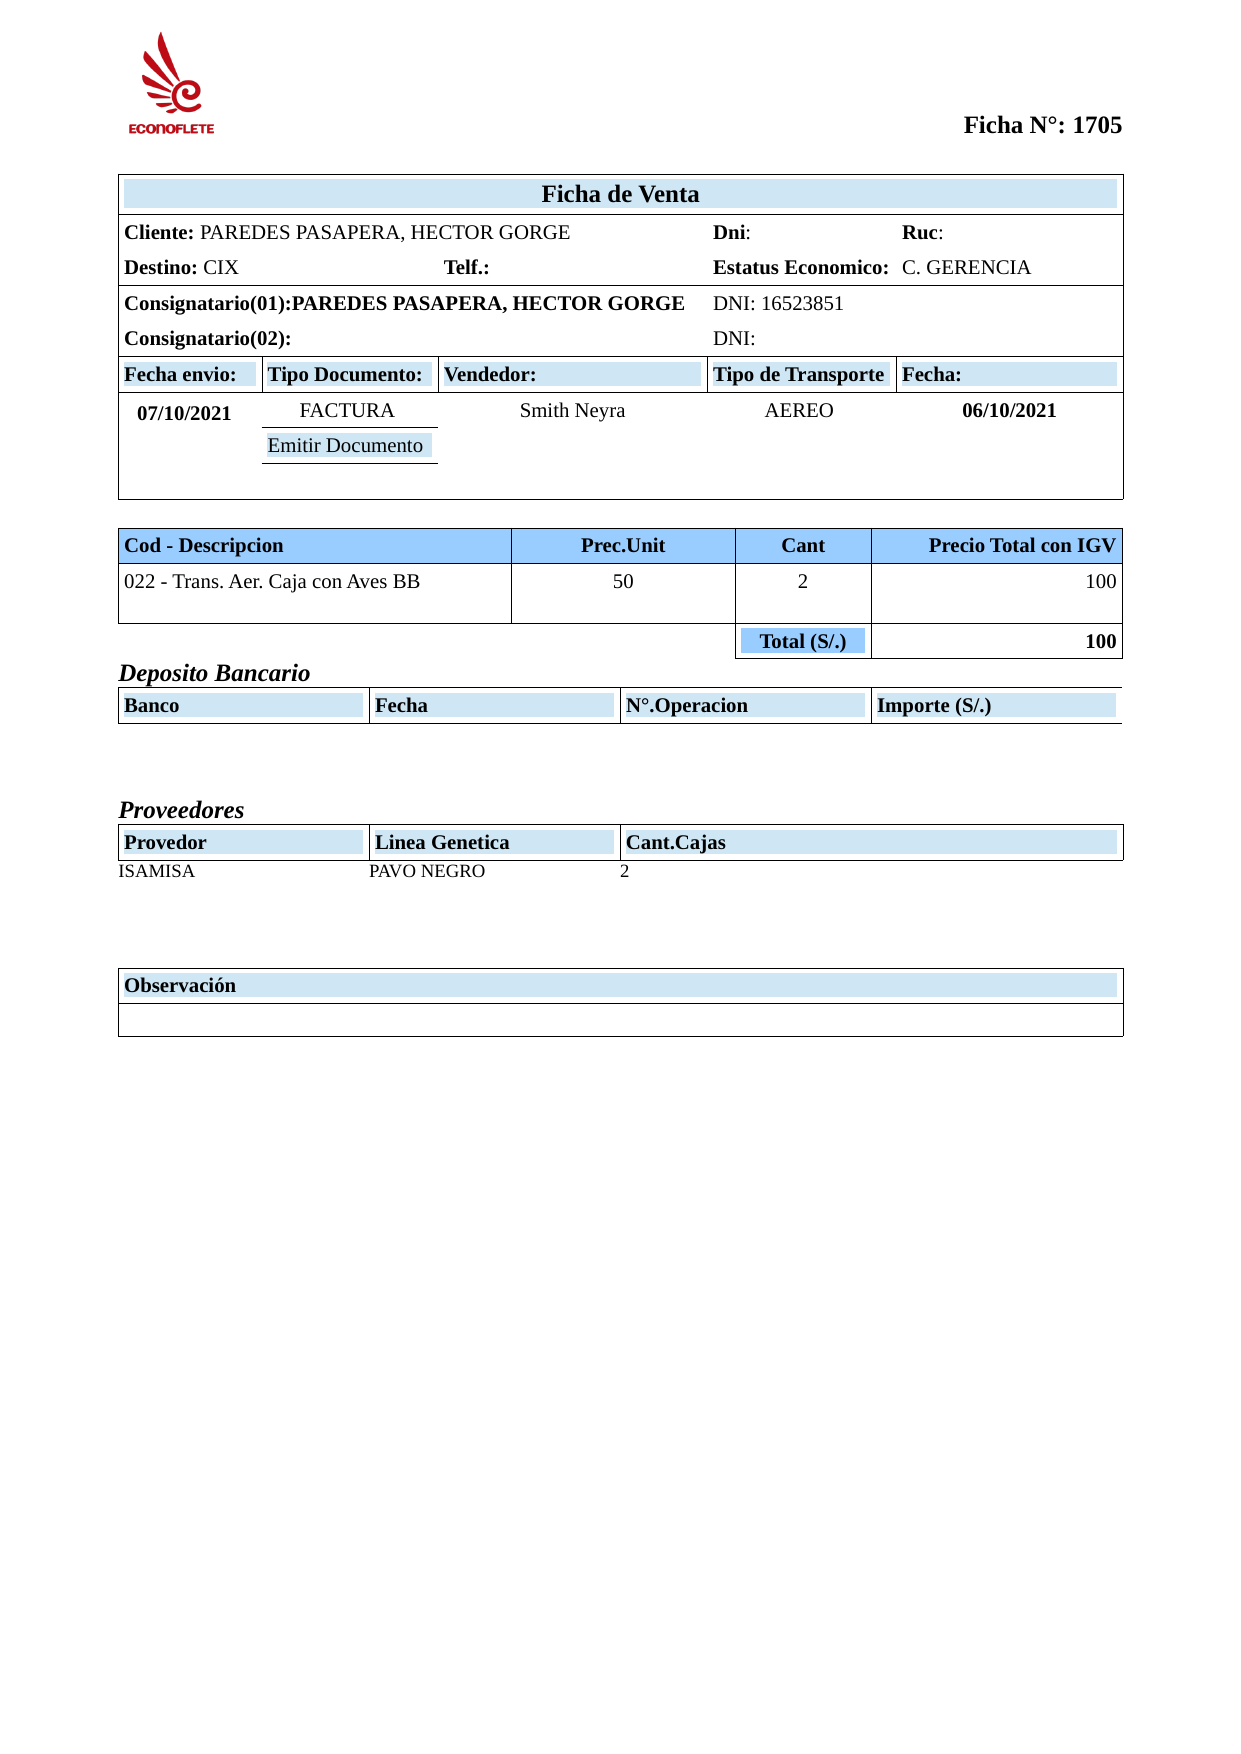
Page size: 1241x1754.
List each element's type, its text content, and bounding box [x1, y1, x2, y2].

table_header Provedor [119, 825, 369, 859]
table_cell Consignatario(01):PAREDES PASAPERA, HECTOR GORGE [119, 286, 707, 321]
table_cell [118, 724, 369, 747]
table_cell C. GERENCIA [896, 249, 1123, 285]
table_cell [118, 747, 369, 771]
table_cell Tipo Documento: [263, 357, 438, 392]
table_header Cant [736, 529, 871, 563]
table_header Importe (S/.) [872, 688, 1122, 723]
table_cell 2 [620, 861, 1123, 881]
table_cell Vendedor: [439, 357, 707, 392]
table_header Ficha de Venta [119, 175, 1123, 214]
table_cell [620, 747, 871, 771]
table_cell 022 - Trans. Aer. Caja con Aves BB [119, 564, 511, 623]
table_cell [118, 771, 369, 795]
table_cell Telf.: [438, 249, 707, 285]
table_cell [262, 464, 438, 498]
table_cell [511, 624, 735, 658]
table_header Linea Genetica [370, 825, 620, 859]
table_header Cod - Descripcion [119, 529, 511, 563]
table_cell Consignatario(02): [119, 321, 707, 356]
text Deposito Bancario [118, 658, 1122, 687]
table_cell [118, 924, 369, 946]
table_cell [871, 747, 1122, 771]
table_cell AEREO [707, 393, 896, 498]
table_cell 2 [736, 564, 871, 623]
table_header Cant.Cajas [621, 825, 1123, 859]
table_header Precio Total con IGV [872, 529, 1122, 563]
picture [118, 31, 225, 134]
table_cell DNI: [707, 321, 1123, 356]
table_header Observación [119, 969, 1123, 1003]
table_cell [620, 924, 1123, 946]
table_cell [118, 624, 511, 658]
table_cell Estatus Economico: [707, 249, 896, 285]
table_cell [369, 724, 620, 747]
table_cell 50 [512, 564, 735, 623]
table_cell [369, 946, 620, 967]
table_cell [620, 881, 1123, 903]
table_cell Total (S/.) [736, 624, 871, 658]
table_cell Tipo de Transporte [708, 357, 896, 392]
table_cell [369, 771, 620, 795]
table_cell PAVO NEGRO [369, 861, 620, 881]
table_cell [871, 771, 1122, 795]
text Proveedores [118, 795, 1122, 824]
table_cell 07/10/2021 [119, 393, 262, 498]
table_header Prec.Unit [512, 529, 735, 563]
table_header N°.Operacion [621, 688, 871, 723]
table_cell Smith Neyra [438, 393, 707, 498]
table_cell [620, 771, 871, 795]
table_cell ISAMISA [118, 861, 369, 881]
table_cell [620, 903, 1123, 924]
table_cell Emitir Documento [262, 428, 438, 463]
table_cell 100 [872, 624, 1122, 658]
table_cell [118, 903, 369, 924]
table_cell FACTURA [262, 393, 438, 427]
table_cell [369, 881, 620, 903]
table_cell 100 [872, 564, 1122, 623]
table_cell [369, 903, 620, 924]
table_cell Ruc: [896, 215, 1123, 249]
table_cell Destino: CIX [119, 249, 438, 285]
table_cell 06/10/2021 [896, 393, 1123, 498]
table_cell [369, 747, 620, 771]
table_cell [620, 946, 1123, 967]
table_cell [119, 1004, 1123, 1036]
table_cell [620, 724, 871, 747]
table_header Fecha [370, 688, 620, 723]
table_cell Fecha: [897, 357, 1123, 392]
table_cell Fecha envio: [119, 357, 262, 392]
table_cell [118, 881, 369, 903]
table_cell DNI: 16523851 [707, 286, 1123, 321]
table_cell Dni: [707, 215, 896, 249]
table_cell [118, 946, 369, 967]
table_cell [369, 924, 620, 946]
table_cell Cliente: PAREDES PASAPERA, HECTOR GORGE [119, 215, 707, 249]
table_cell [871, 724, 1122, 747]
table_header Banco [119, 688, 369, 723]
